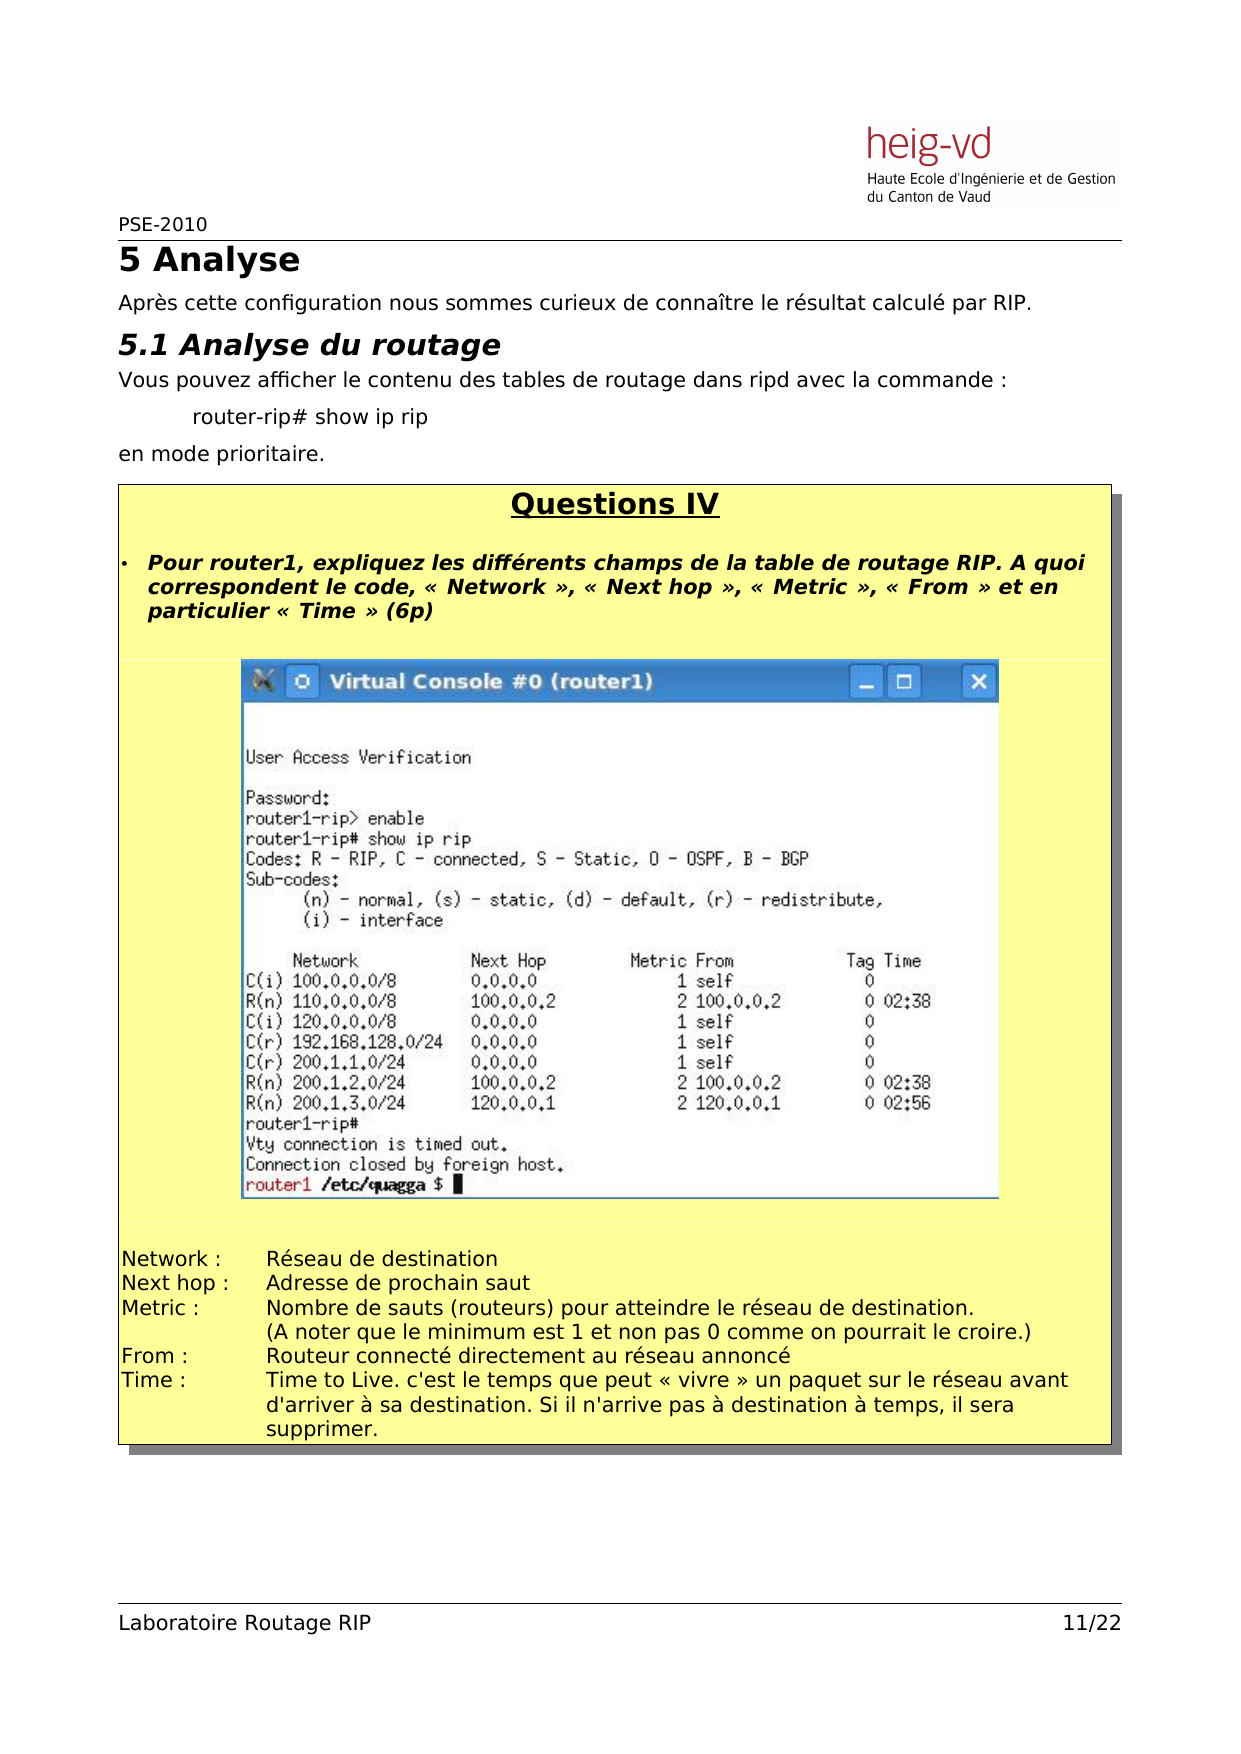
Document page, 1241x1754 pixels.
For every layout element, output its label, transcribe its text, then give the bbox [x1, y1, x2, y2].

text router-rip# show ip rip [192, 405, 1122, 429]
text (A noter que le minimum est 1 et non pas 0 comme on pourrait le croire.) [119, 1317, 1111, 1341]
picture [860, 118, 1121, 212]
list Pour router1, expliquez les différents champs de la table de routage RIP. A quoi correspondent le code, « Network », « Next hop », « Metric », « From » et en particulier « Time » (6p) [119, 548, 1111, 623]
text From : Routeur connecté directement au réseau annoncé [119, 1341, 1111, 1366]
picture [241, 659, 999, 1199]
text d'arriver à sa destination. Si il n'arrive pas à destination à temps, il sera supprimer. [119, 1390, 1111, 1444]
text en mode prioritaire. [118, 442, 1122, 466]
text Next hop : Adresse de prochain saut [119, 1268, 1111, 1293]
text Network : Réseau de destination [119, 1244, 1111, 1268]
subtitle Analyse [118, 241, 1122, 279]
subtitle Analyse du routage [118, 328, 1122, 362]
text Après cette configuration nous sommes curieux de connaître le résultat calculé par RIP. [118, 291, 1122, 316]
subtitle Questions IV [119, 485, 1111, 521]
text Metric : Nombre de sauts (routeurs) pour atteindre le réseau de destination. [119, 1293, 1111, 1317]
text Time : Time to Live. c'est le temps que peut « vivre » un paquet sur le réseau avant [119, 1366, 1111, 1390]
text Vous pouvez afficher le contenu des tables de routage dans ripd avec la commande : [118, 368, 1122, 393]
